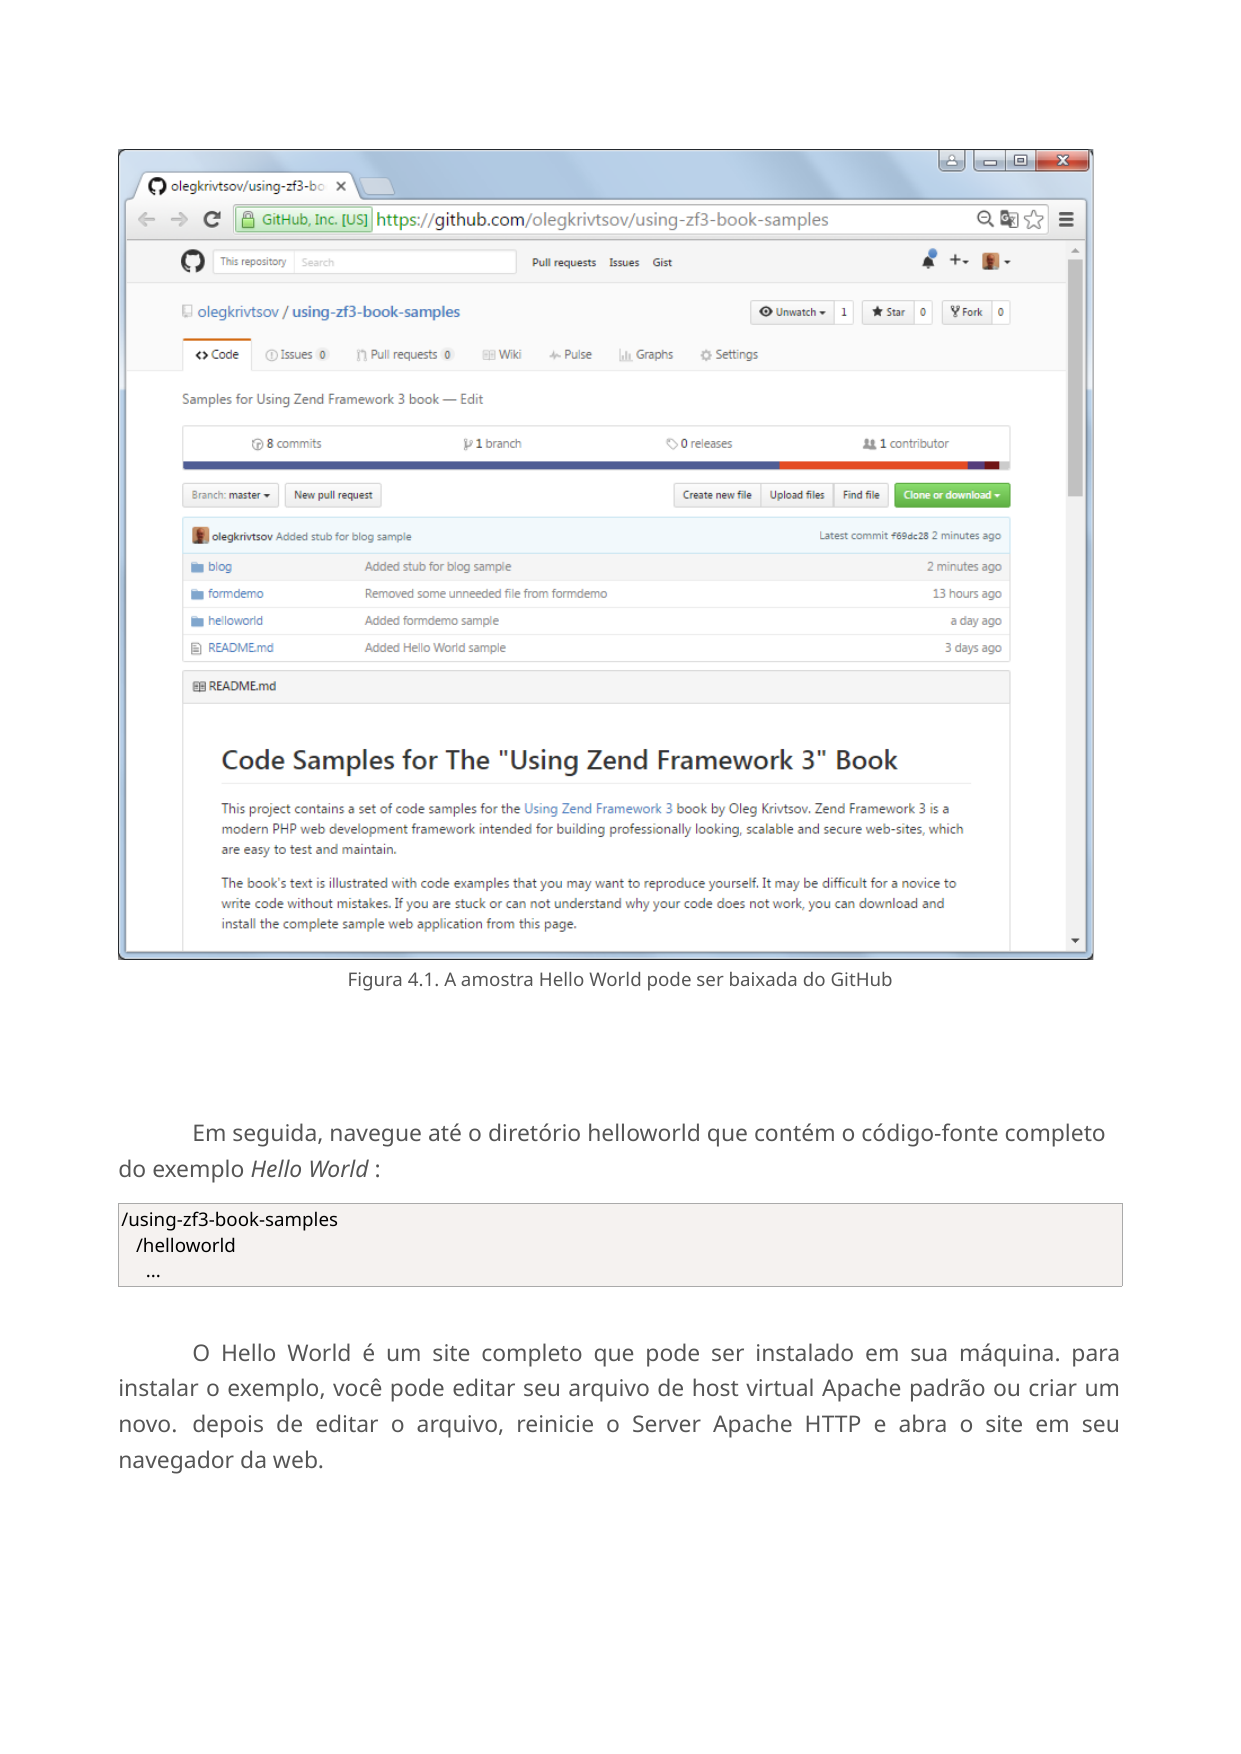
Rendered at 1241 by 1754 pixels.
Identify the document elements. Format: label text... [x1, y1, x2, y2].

text O Hello World é um site completo que pode ser instalado em sua máquina. para instalar o exemplo, você pode editar seu arquivo de host virtual Apache padrão ou criar um novo. depois de editar o arquivo, reinicie o Server Apache HTTP e abra o site em seu navegador da web. [118, 1336, 1122, 1476]
text /using-zf3-book-samples [119, 1204, 1122, 1229]
text Figura 4.1. A amostra Hello World pode ser baixada do GitHub [118, 966, 1122, 992]
text ... [119, 1254, 1122, 1286]
picture [118, 149, 1094, 960]
text Em seguida, navegue até o diretório helloworld que contém o código-fonte completo do exemplo Hello World : [118, 1117, 1122, 1184]
text /helloworld [119, 1229, 1122, 1254]
